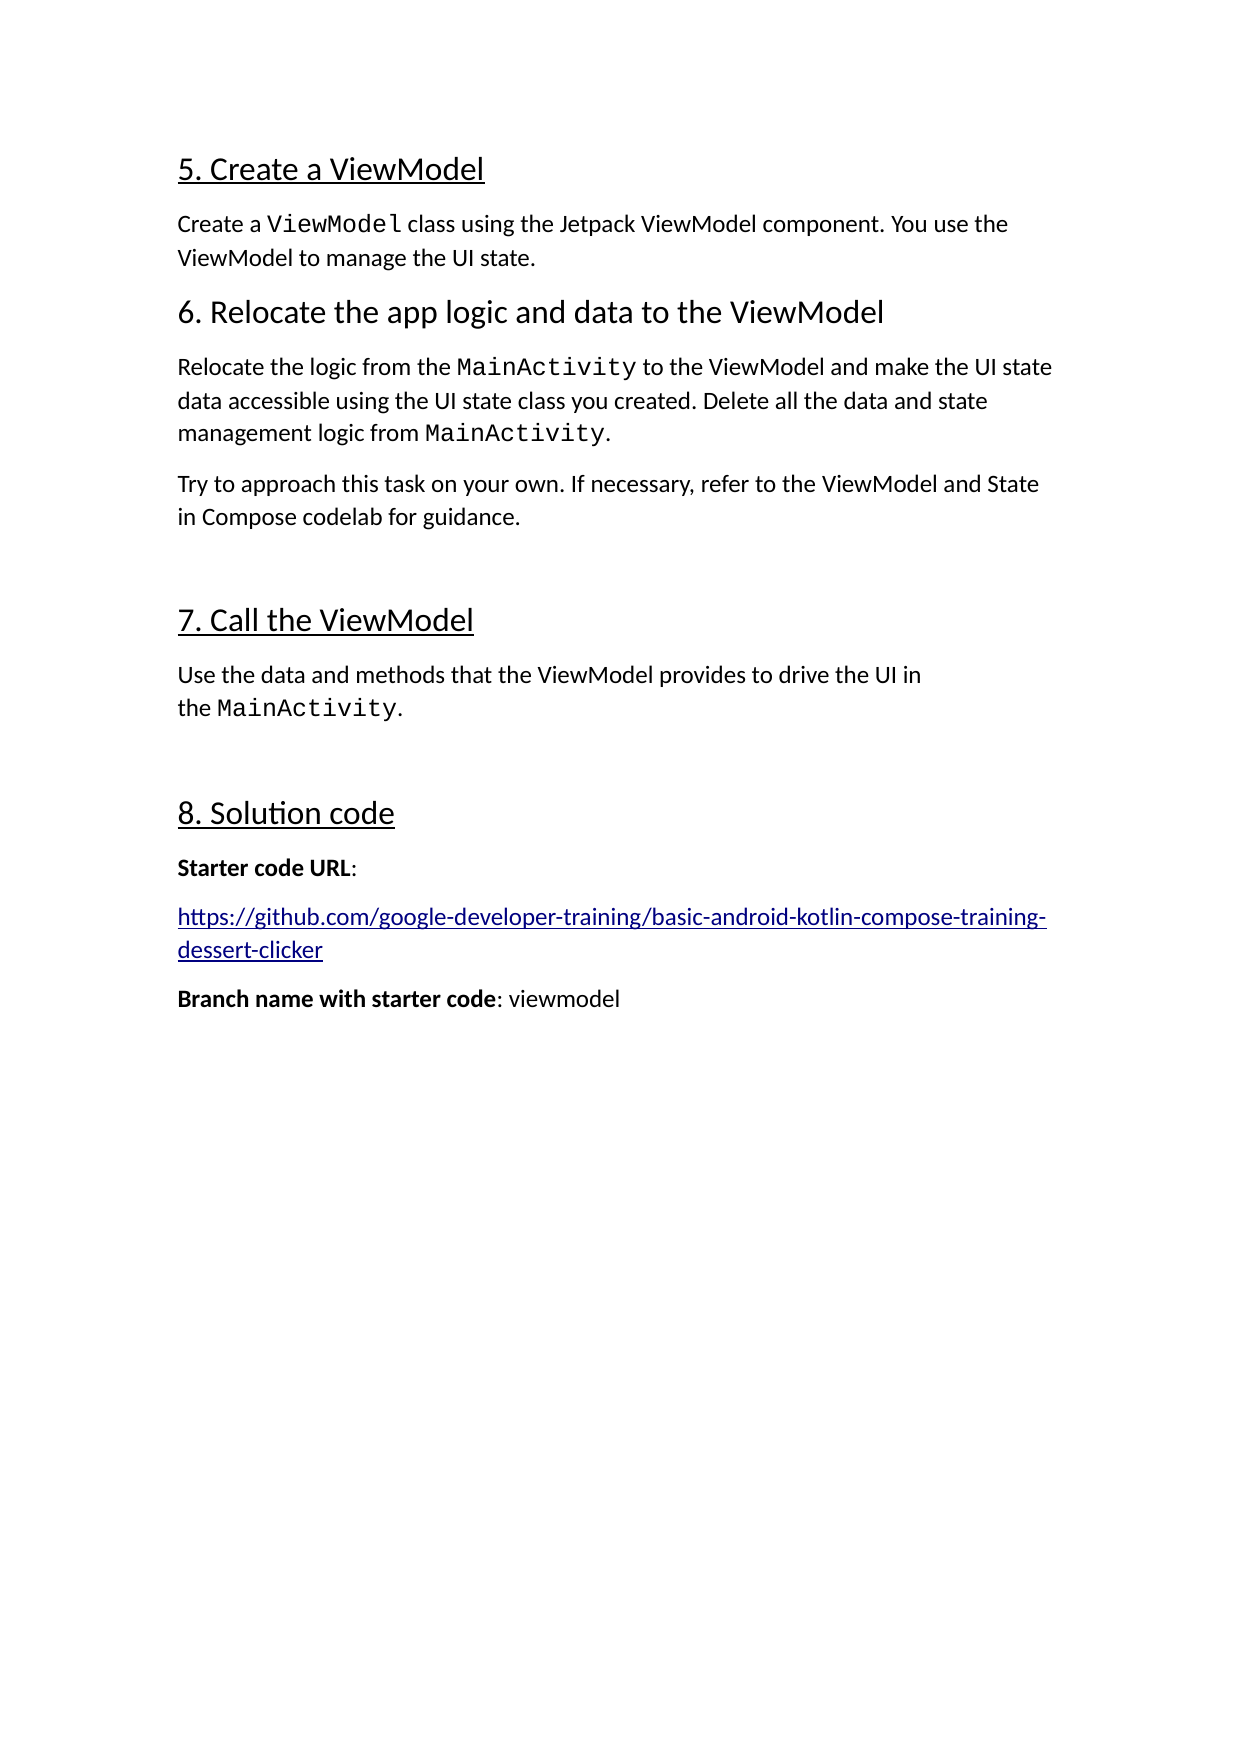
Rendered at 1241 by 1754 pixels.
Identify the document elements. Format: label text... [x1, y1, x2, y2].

text Branch name with starter code: viewmodel [177, 983, 1063, 1014]
text Relocate the logic from the MainActivity to the ViewModel and make the UI state data accessible using the UI state class you created. Delete all the data and state management logic from MainActivity. [177, 351, 1063, 449]
text Starter code URL: [177, 852, 1063, 883]
text https://github.com/google-developer-training/basic-android-kotlin-compose-training-dessert-clicker [177, 902, 1063, 965]
text 8. Solution code [177, 792, 1063, 833]
text 7. Call the ViewModel [177, 599, 1063, 640]
text Create a ViewModel class using the Jetpack ViewModel component. You use the ViewModel to manage the UI state. [177, 208, 1063, 272]
text 6. Relocate the app logic and data to the ViewModel [177, 291, 1063, 332]
text Try to approach this task on your own. If necessary, refer to the ViewModel and State in Compose codelab for guidance. [177, 468, 1063, 531]
text Use the data and methods that the ViewModel provides to drive the UI in the MainActivity. [177, 659, 1063, 724]
text 5. Create a ViewModel [177, 148, 1063, 188]
